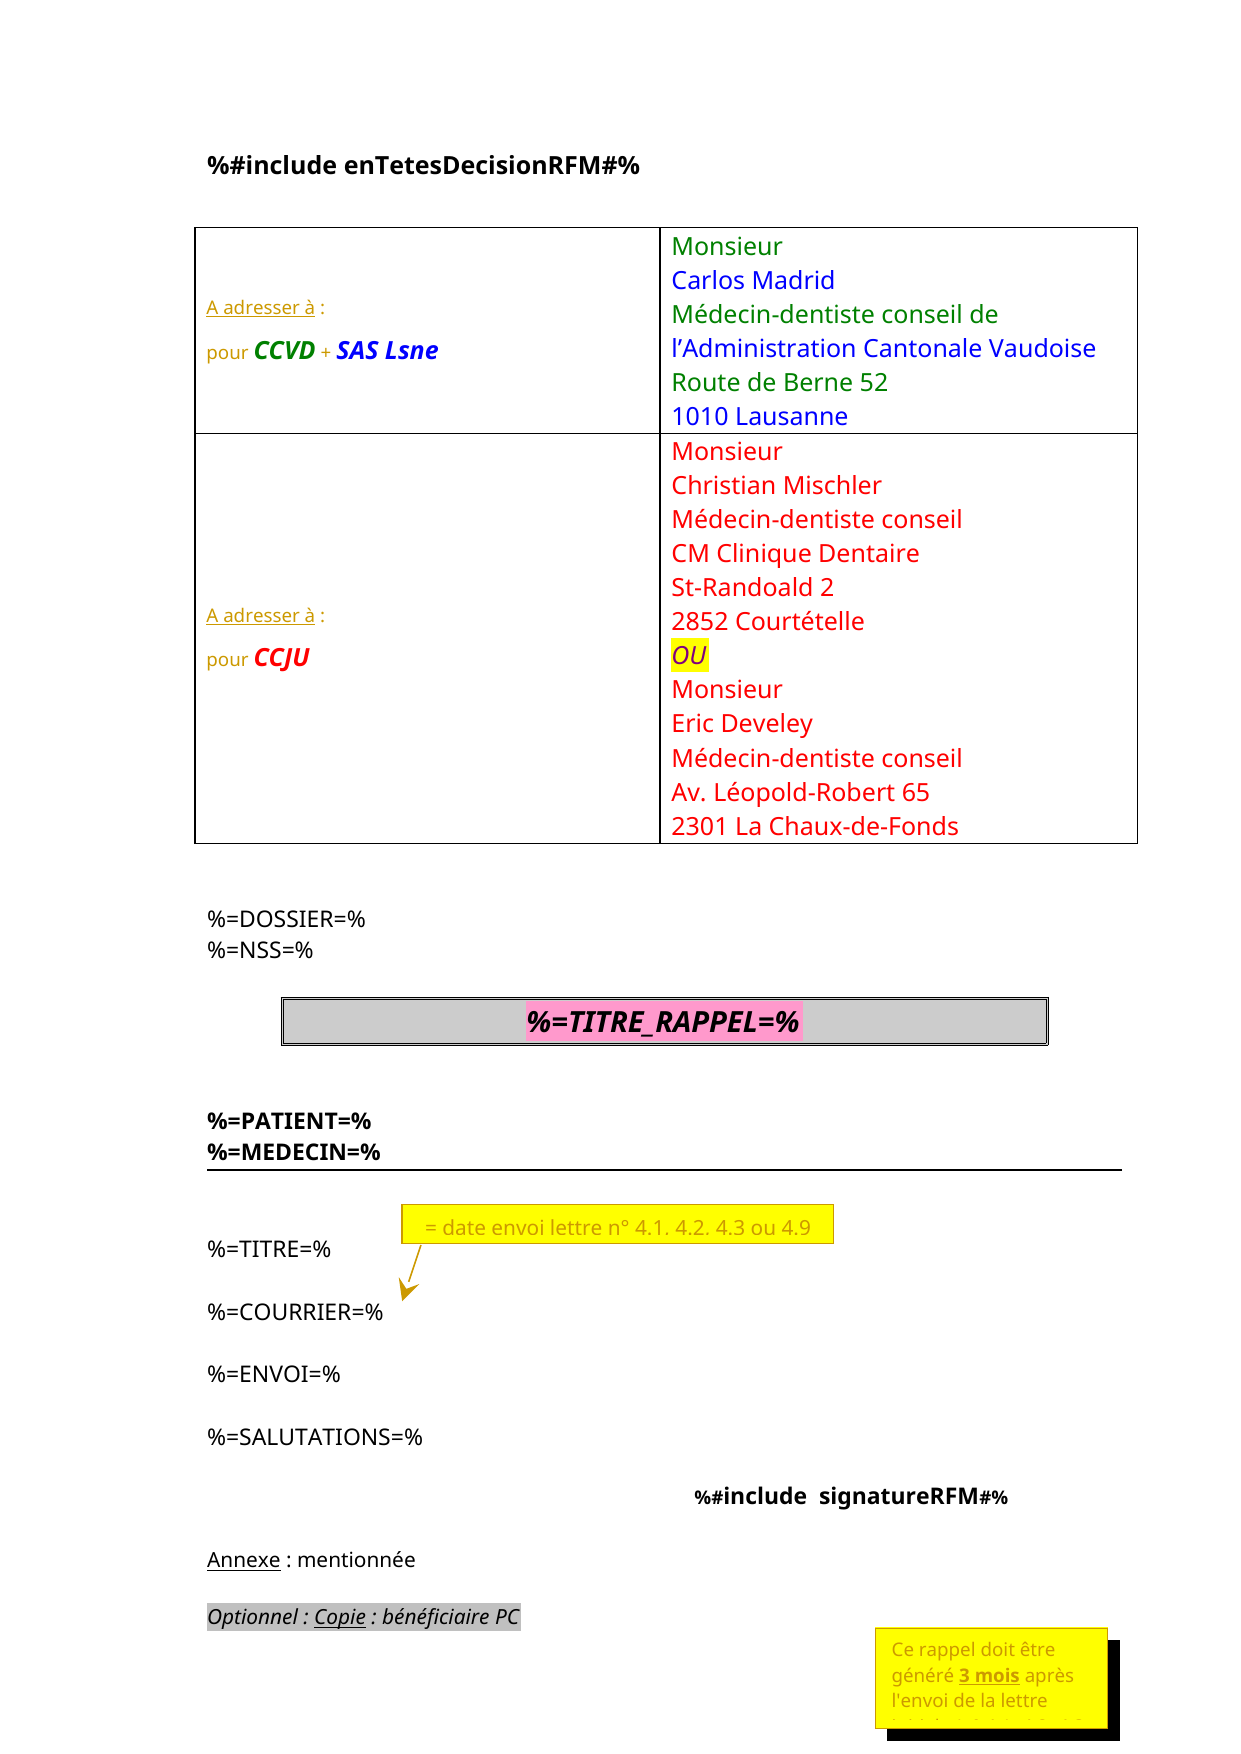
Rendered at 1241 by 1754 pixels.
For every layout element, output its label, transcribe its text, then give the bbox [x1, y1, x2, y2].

text %=TITRE_RAPPEL=% [284, 1000, 1046, 1043]
text %#include enTetesDecisionRFM#% [207, 148, 1122, 182]
table_header Monsieur Carlos Madrid Médecin-dentiste conseil de l’Administration Cantonale Vaudoise Route de Berne 52 1010 Lausanne [661, 228, 1137, 433]
text %=PATIENT=% [207, 1105, 1122, 1136]
text [416, 1233, 1122, 1264]
text %=NSS=% [207, 934, 1004, 966]
table_header A adresser à : pour CCVD + SAS Lsne [196, 228, 659, 433]
text Annexe : mentionnée [207, 1546, 1122, 1574]
text %=MEDECIN=% [207, 1136, 1122, 1169]
table_cell A adresser à : pour CCJU [196, 434, 659, 842]
text Ce rappel doit être généré 3 mois après l'envoi de la lettre initiale (n° 4.1, 4.2, 4.3 ou 4.9) [891, 1637, 1091, 1720]
text Optionnel : Copie : bénéficiaire PC [207, 1602, 1122, 1631]
text = date envoi lettre n° 4.1, 4.2, 4.3 ou 4.9 [418, 1213, 818, 1234]
text %=TITRE=% [207, 1233, 420, 1264]
text %=SALUTATIONS=% [207, 1421, 1122, 1452]
table_cell Monsieur Christian Mischler Médecin-dentiste conseil CM Clinique Dentaire St-Randoald 2 2852 Courtételle ou Monsieur Eric Develey Médecin-dentiste conseil Av. Léopold-Robert 65 2301 La Chaux-de-Fonds [661, 434, 1137, 842]
text %=ENVOI=% [207, 1358, 1122, 1389]
text %#include signatureRFM#% [207, 1480, 1122, 1512]
text %=DOSSIER=% [207, 903, 1122, 934]
text %=COURRIER=% [207, 1296, 1122, 1327]
